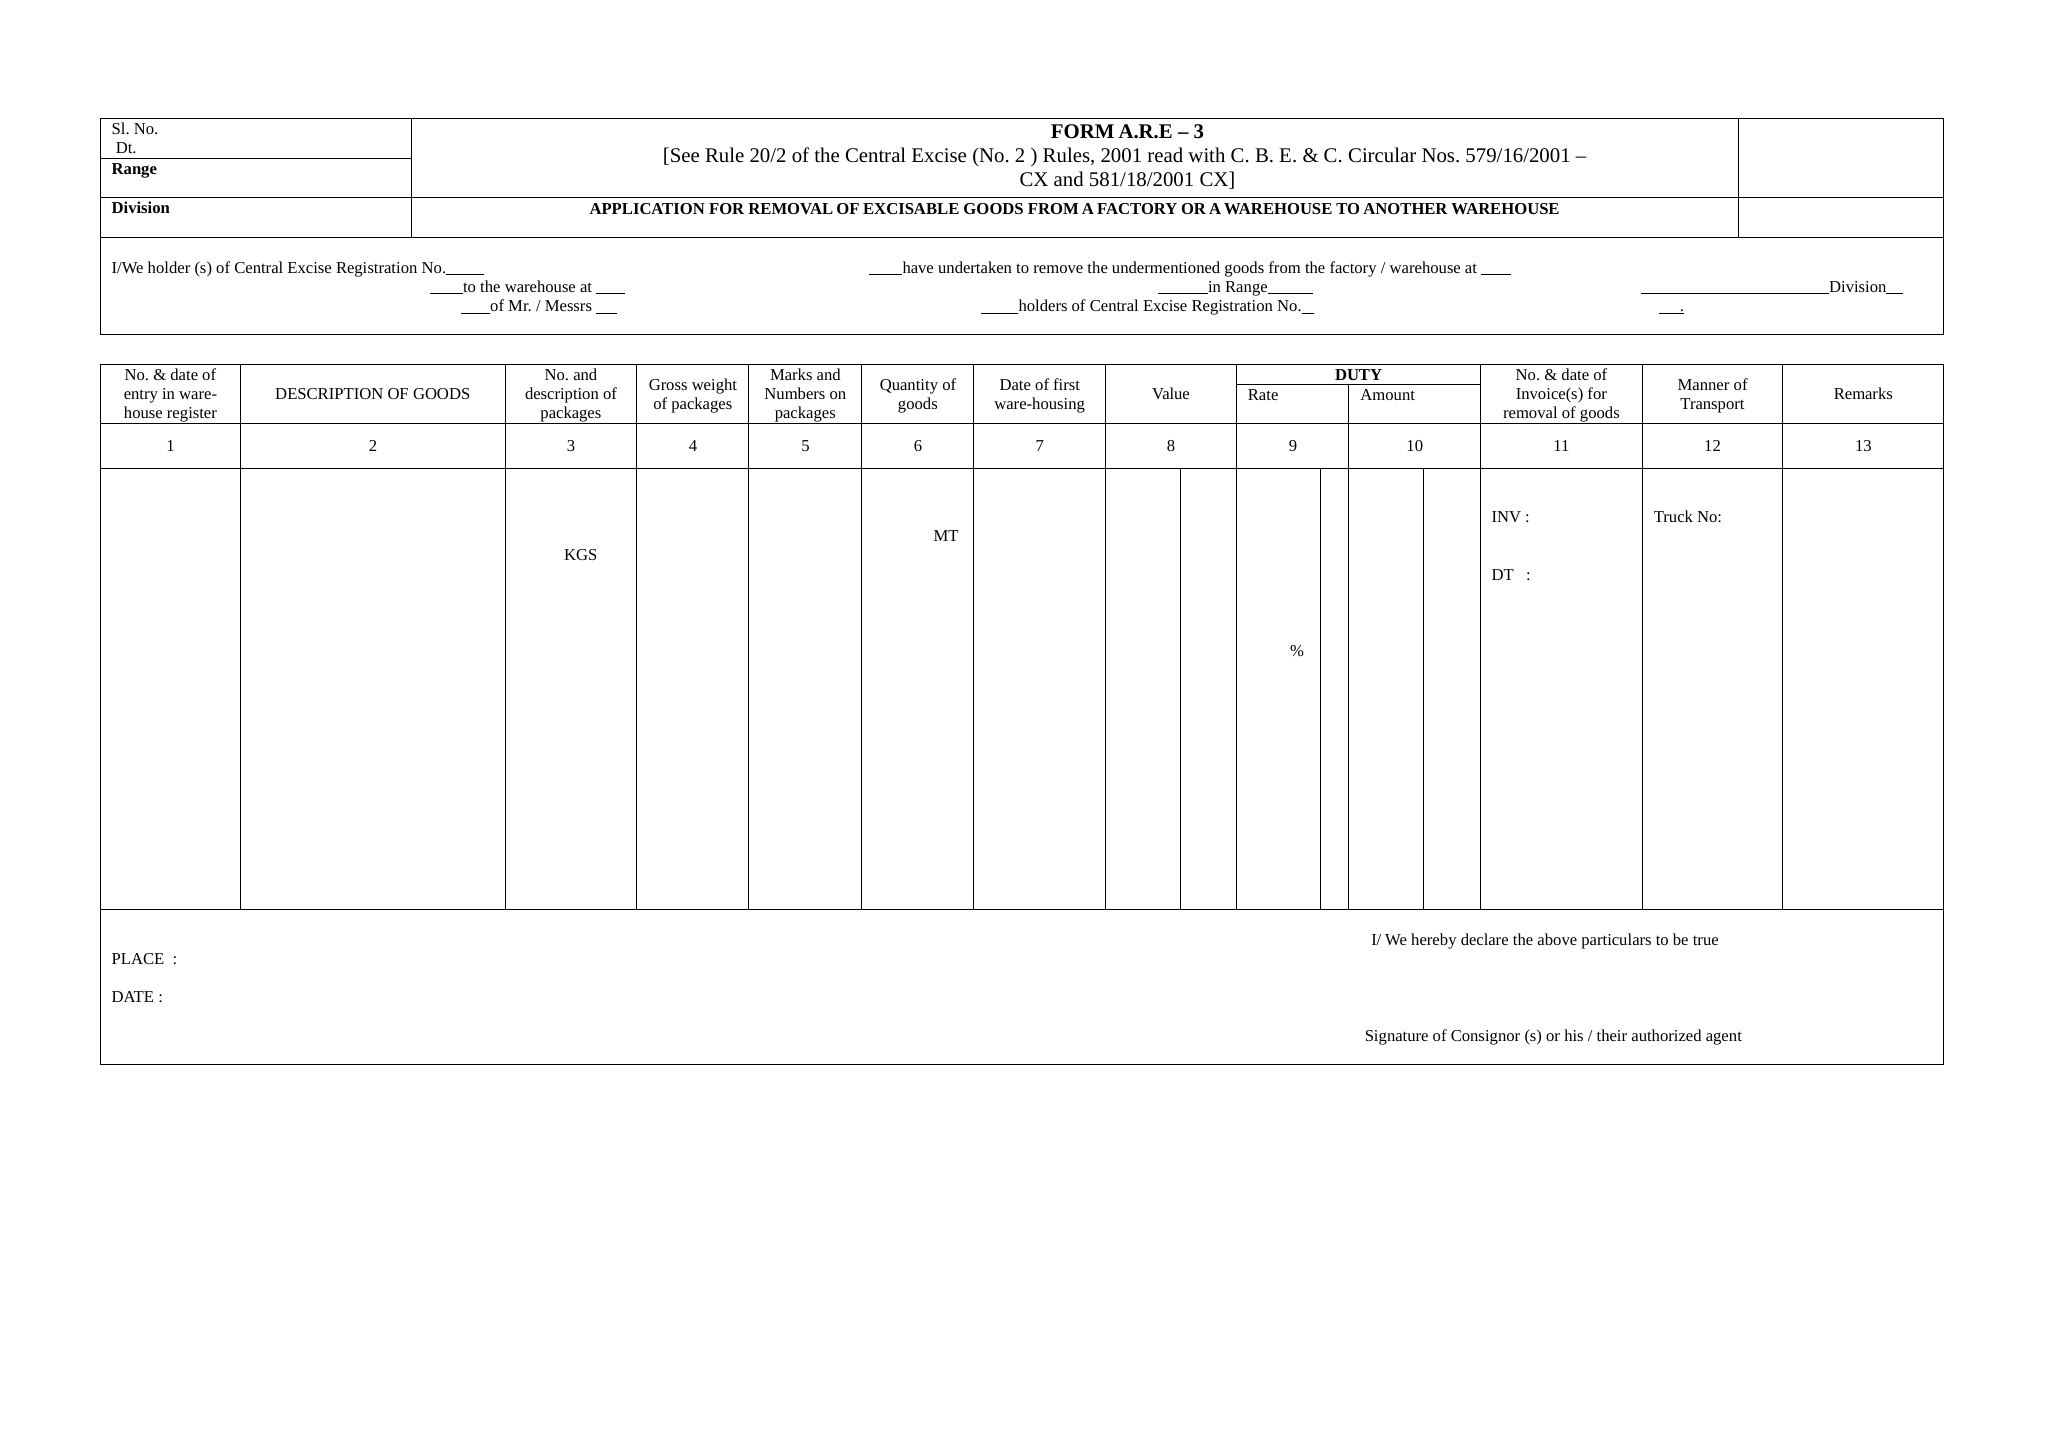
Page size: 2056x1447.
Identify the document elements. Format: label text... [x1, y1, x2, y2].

table_header No. & date of Invoice(s) for removal of goods [1481, 365, 1642, 422]
table_cell I/ We hereby declare the above particulars to be true PLACE : <o.division_from and (o.division_from).upper() or ''> DATE : <get_date(o.date)> Signature of Consignor (s) or his / their authorized agent [101, 910, 1943, 1064]
table_cell <o.package_description or ''> KGS [506, 469, 636, 909]
table_cell [1739, 198, 1943, 217]
table_cell <o.duty_rate_line and o.duty_rate_line[0].duty_rate or ''> % [1237, 469, 1320, 909]
table_cell Range <o.range_from and (o.range_from).upper() or ''> [101, 159, 411, 197]
table_header Gross weight of packages [637, 365, 748, 422]
table_header DESCRIPTION OF GOODS [241, 365, 505, 422]
table_header No. & date of entry in ware-house register [101, 365, 240, 422]
table_cell <o.duty_rate_line and get_amount(o.duty_rate_line[0].amount_inr)[0] or 0> [1349, 469, 1423, 909]
table_cell 2 [241, 424, 505, 467]
table_cell I/We holder (s) of Central Excise Registration No. <o.reg_no_from and (o.reg_no_from).upper() or ''> have undertaken to remove the undermentioned goods from the factory / warehouse at <o.warehouse_from_id.name and (o.warehouse_from_id.name).upper() or ''> to the warehouse at <o.warehouse_to_id.name and (o.warehouse_to_id.name).upper() or ''> in Range <o.range_to and (o.range_to).upper() or ''> Division < o.division_to and (o.division_to).upper() or ''> of Mr. / Messrs <o.to_mr_mess and (o.to_mr_mess).upper() or ''> holders of Central Excise Registration No. <o.reg_no_to and (o.reg_no_to).upper() or ''> . [101, 238, 1943, 334]
table_cell 11 [1481, 424, 1642, 467]
table_cell <o.good_qty or ''> MT [862, 469, 973, 909]
table_cell <o.gross_weight or ''> [637, 469, 748, 909]
table_header Remarks [1783, 365, 1943, 422]
table_header Quantity of goods [862, 365, 973, 422]
table_cell <o.good_description and (o.good_description).upper() or ''> [241, 469, 505, 909]
table_cell 4 [637, 424, 748, 467]
table_header Marks and Numbers on packages [749, 365, 861, 422]
table_cell Amount [1349, 385, 1480, 422]
table_header Value [1106, 365, 1236, 422]
table_cell 7 [974, 424, 1105, 467]
table_header Date of first ware-housing [974, 365, 1105, 422]
table_cell <get_amount(o.value)[0]> [1106, 469, 1180, 909]
table_cell 3 [506, 424, 636, 467]
table_header FORM A.R.E – 3 [See Rule 20/2 of the Central Excise (No. 2 ) Rules, 2001 read with C. B. E. & C. Circular Nos. 579/16/2001 – CX and 581/18/2001 CX] [412, 119, 1738, 197]
table_cell 12 [1643, 424, 1782, 467]
table_cell <get_date(o.warehousing_date)> [974, 469, 1105, 909]
table_cell Truck No: <o.tranport or ''> [1643, 469, 1782, 909]
table_header Sl. No.<o.name> Dt. <get_date(o.date)> [101, 119, 411, 157]
table_cell 6 [862, 424, 973, 467]
table_cell <get_amount(o.value)[1]> [1181, 469, 1236, 909]
table_cell 1 [101, 424, 240, 467]
table_cell 9 [1237, 424, 1348, 467]
table_header No. and description of packages [506, 365, 636, 422]
table_cell 10 [1349, 424, 1480, 467]
table_header Manner of Transport [1643, 365, 1782, 422]
table_cell <o.duty_rate_line and get_amount(o.duty_rate_line[0].amount_inr)[1] or 0> [1424, 469, 1480, 909]
table_cell [1321, 469, 1348, 909]
table_cell 5 [749, 424, 861, 467]
table_cell [1739, 217, 1943, 237]
table_header <get_copy(o.is_original,o.is_duplicate,o.is_triplicate,o.is_quadruplicate)> [1739, 119, 1943, 197]
table_cell <o.warehouse_register or ''> <get_date(o.warehouse_date)> [101, 469, 240, 909]
table_cell <o.marks_package or ''> [749, 469, 861, 909]
table_cell Division <o.division_from and (o.division_from).upper() or ''> [101, 198, 411, 237]
table_cell <o.remarks and (o.remarks).upper() or ''> [1783, 469, 1943, 909]
table_cell 13 [1783, 424, 1943, 467]
table_cell INV : <o.invoice_no_id.name or ''> DT :<get_date(o.invoiced_date) or ''> [1481, 469, 1642, 909]
table_header DUTY [1237, 365, 1480, 384]
table_cell 8 [1106, 424, 1236, 467]
table_cell Rate [1237, 385, 1348, 422]
table_cell APPLICATION FOR REMOVAL OF EXCISABLE GOODS FROM A FACTORY OR A WAREHOUSE TO ANOTHER WAREHOUSE [412, 198, 1738, 237]
